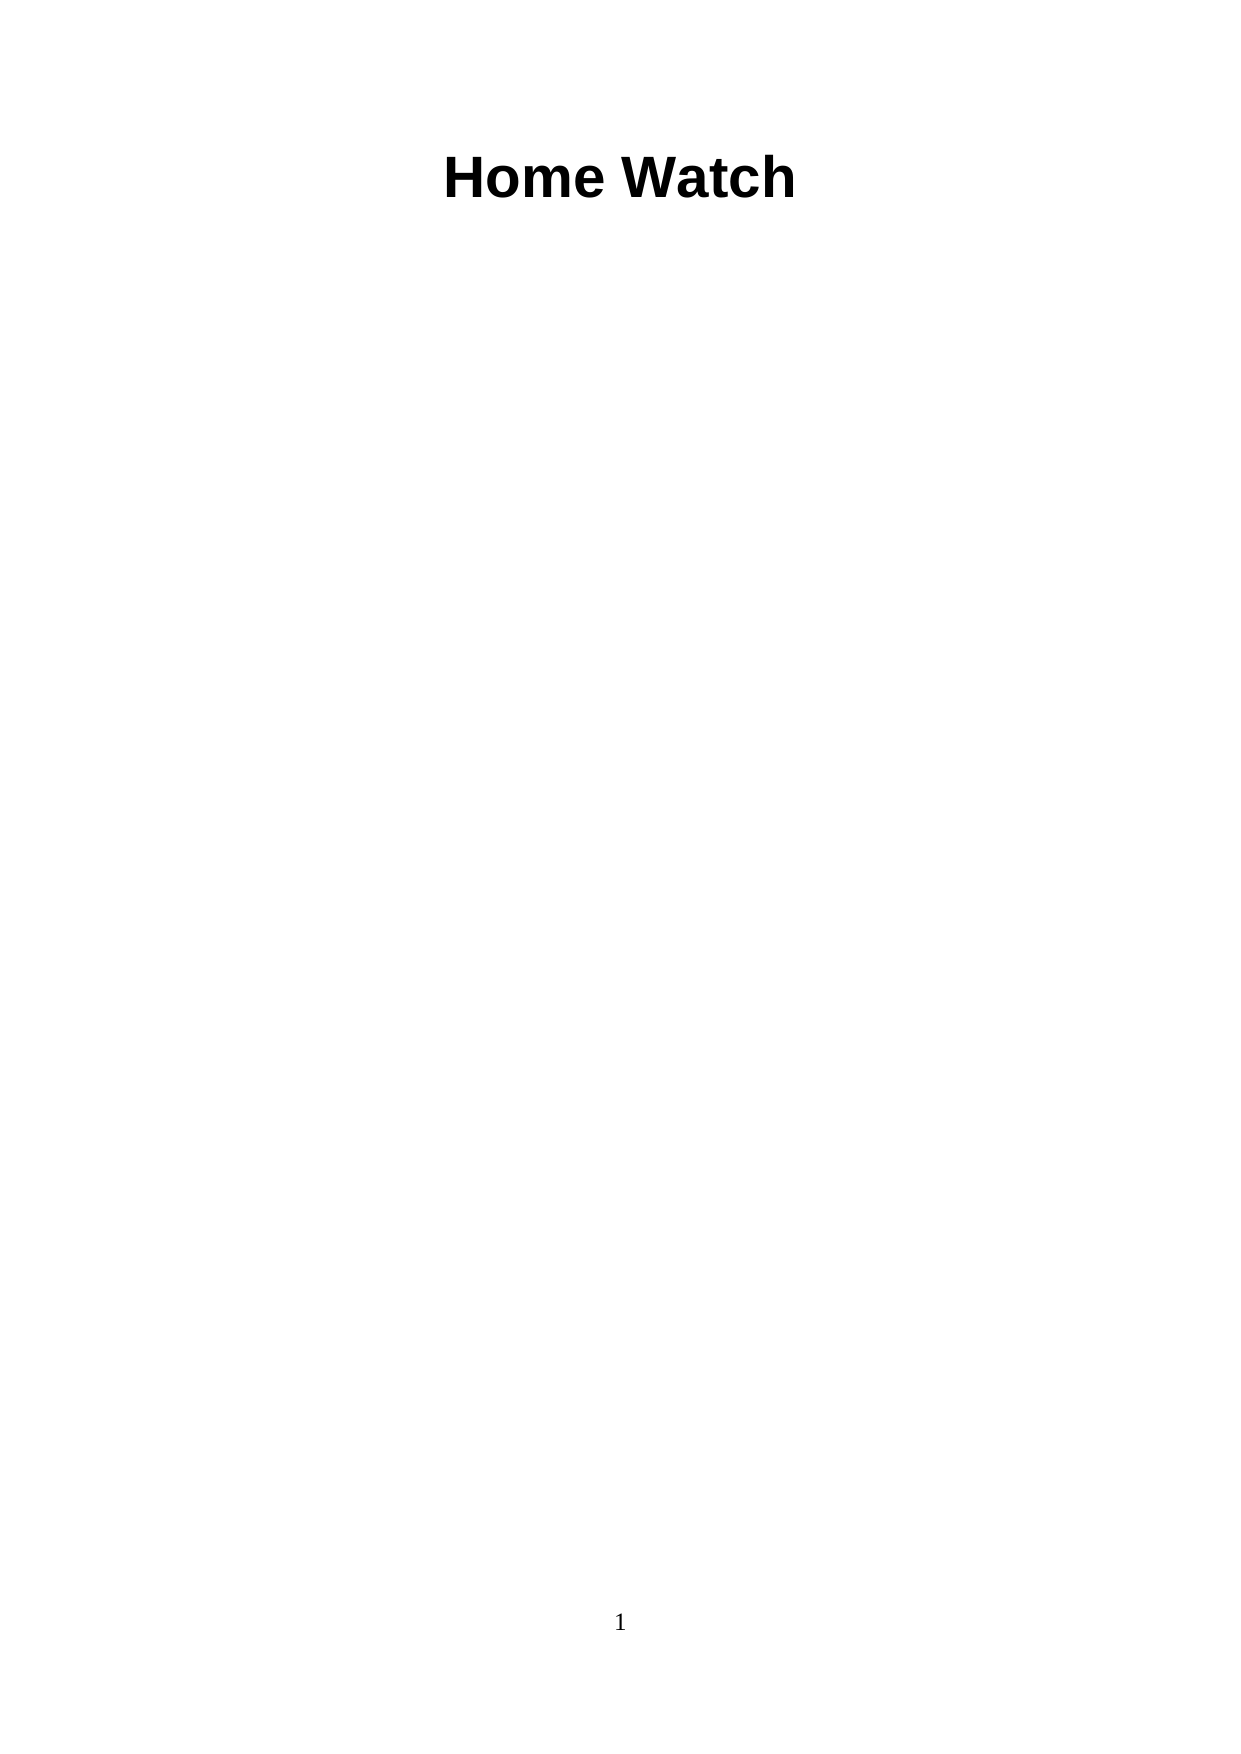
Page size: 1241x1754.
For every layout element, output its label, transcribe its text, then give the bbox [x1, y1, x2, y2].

title Home Watch [118, 143, 1122, 210]
